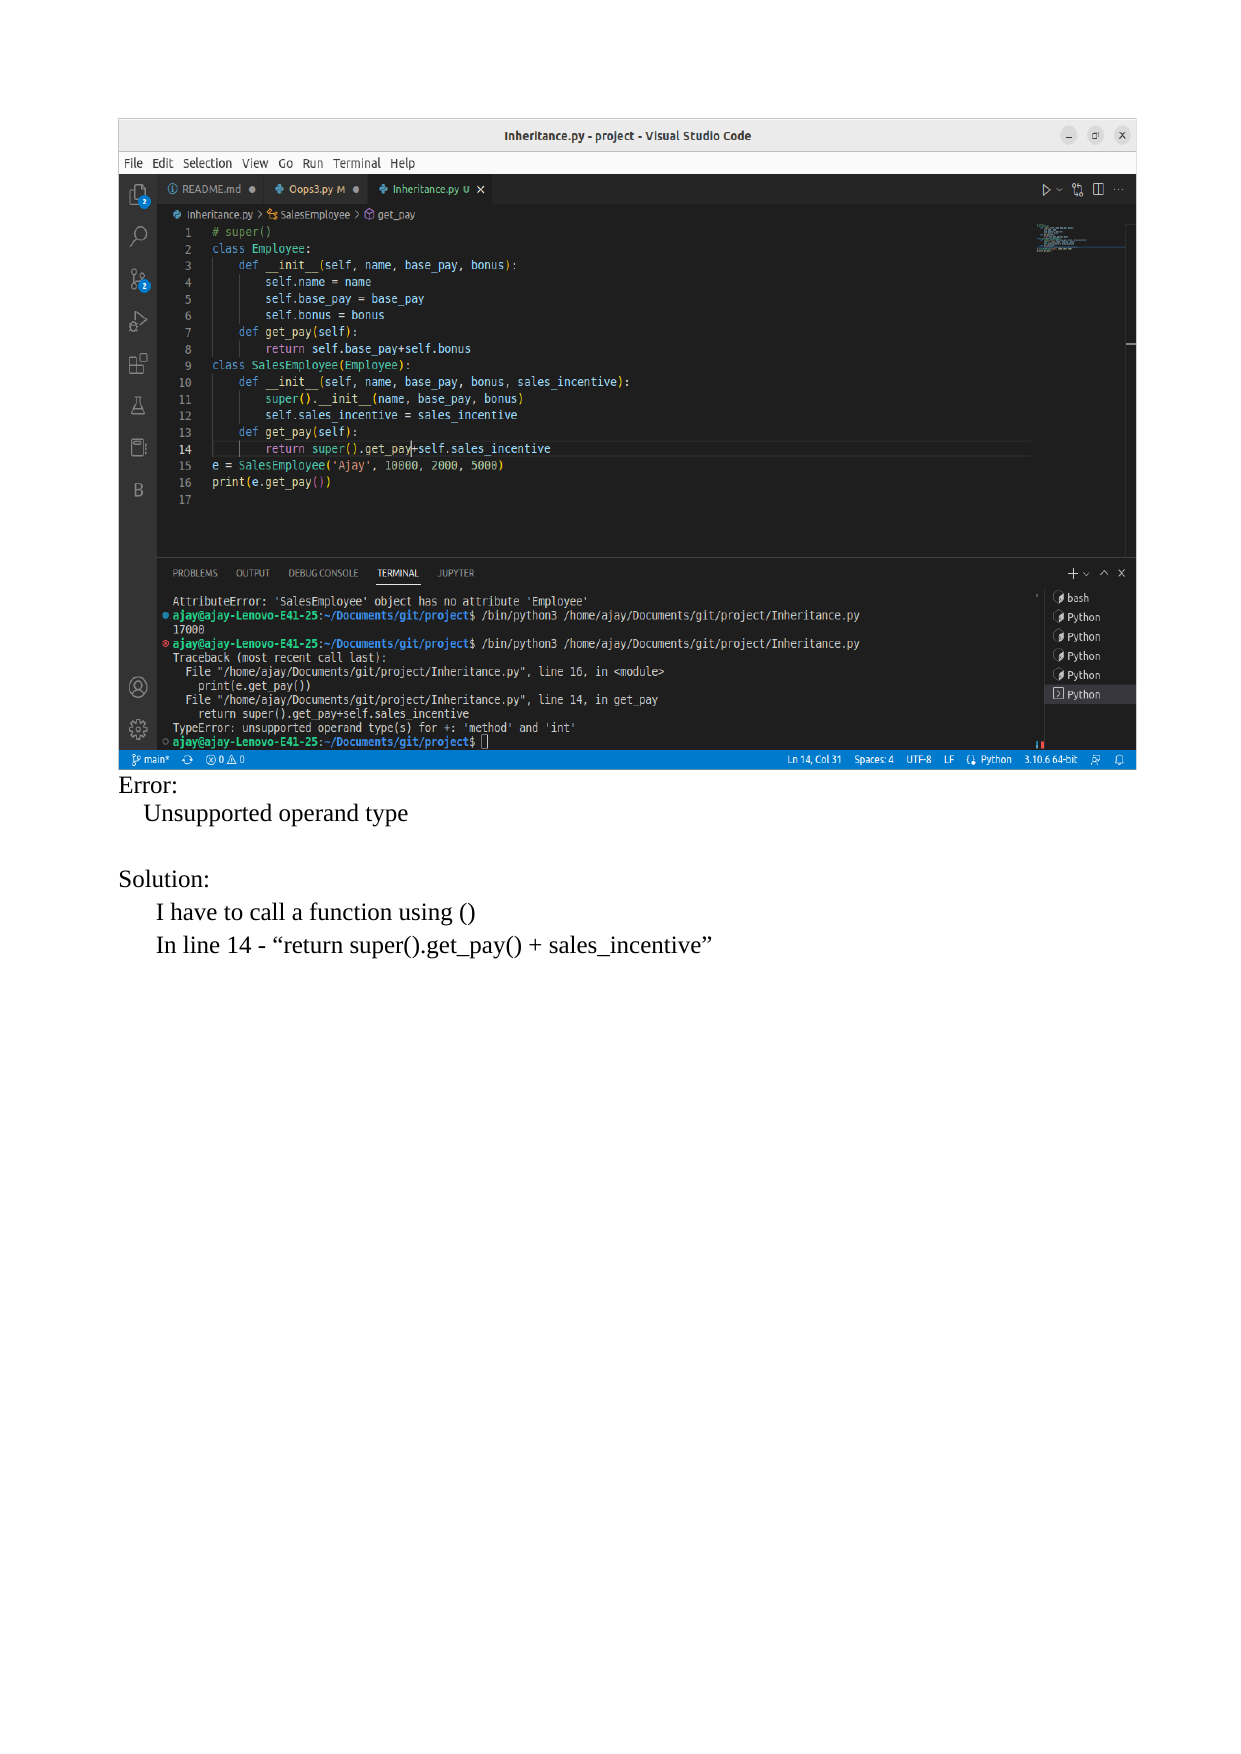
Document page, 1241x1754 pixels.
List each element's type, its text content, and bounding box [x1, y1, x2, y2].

text Error: [118, 770, 1122, 798]
text In line 14 - “return super().get_pay() + sales_incentive” [118, 931, 1122, 959]
picture [118, 118, 1137, 770]
text Unsupported operand type [118, 798, 1122, 827]
text Solution: [118, 864, 1122, 893]
text I have to call a function using () [118, 897, 1122, 926]
